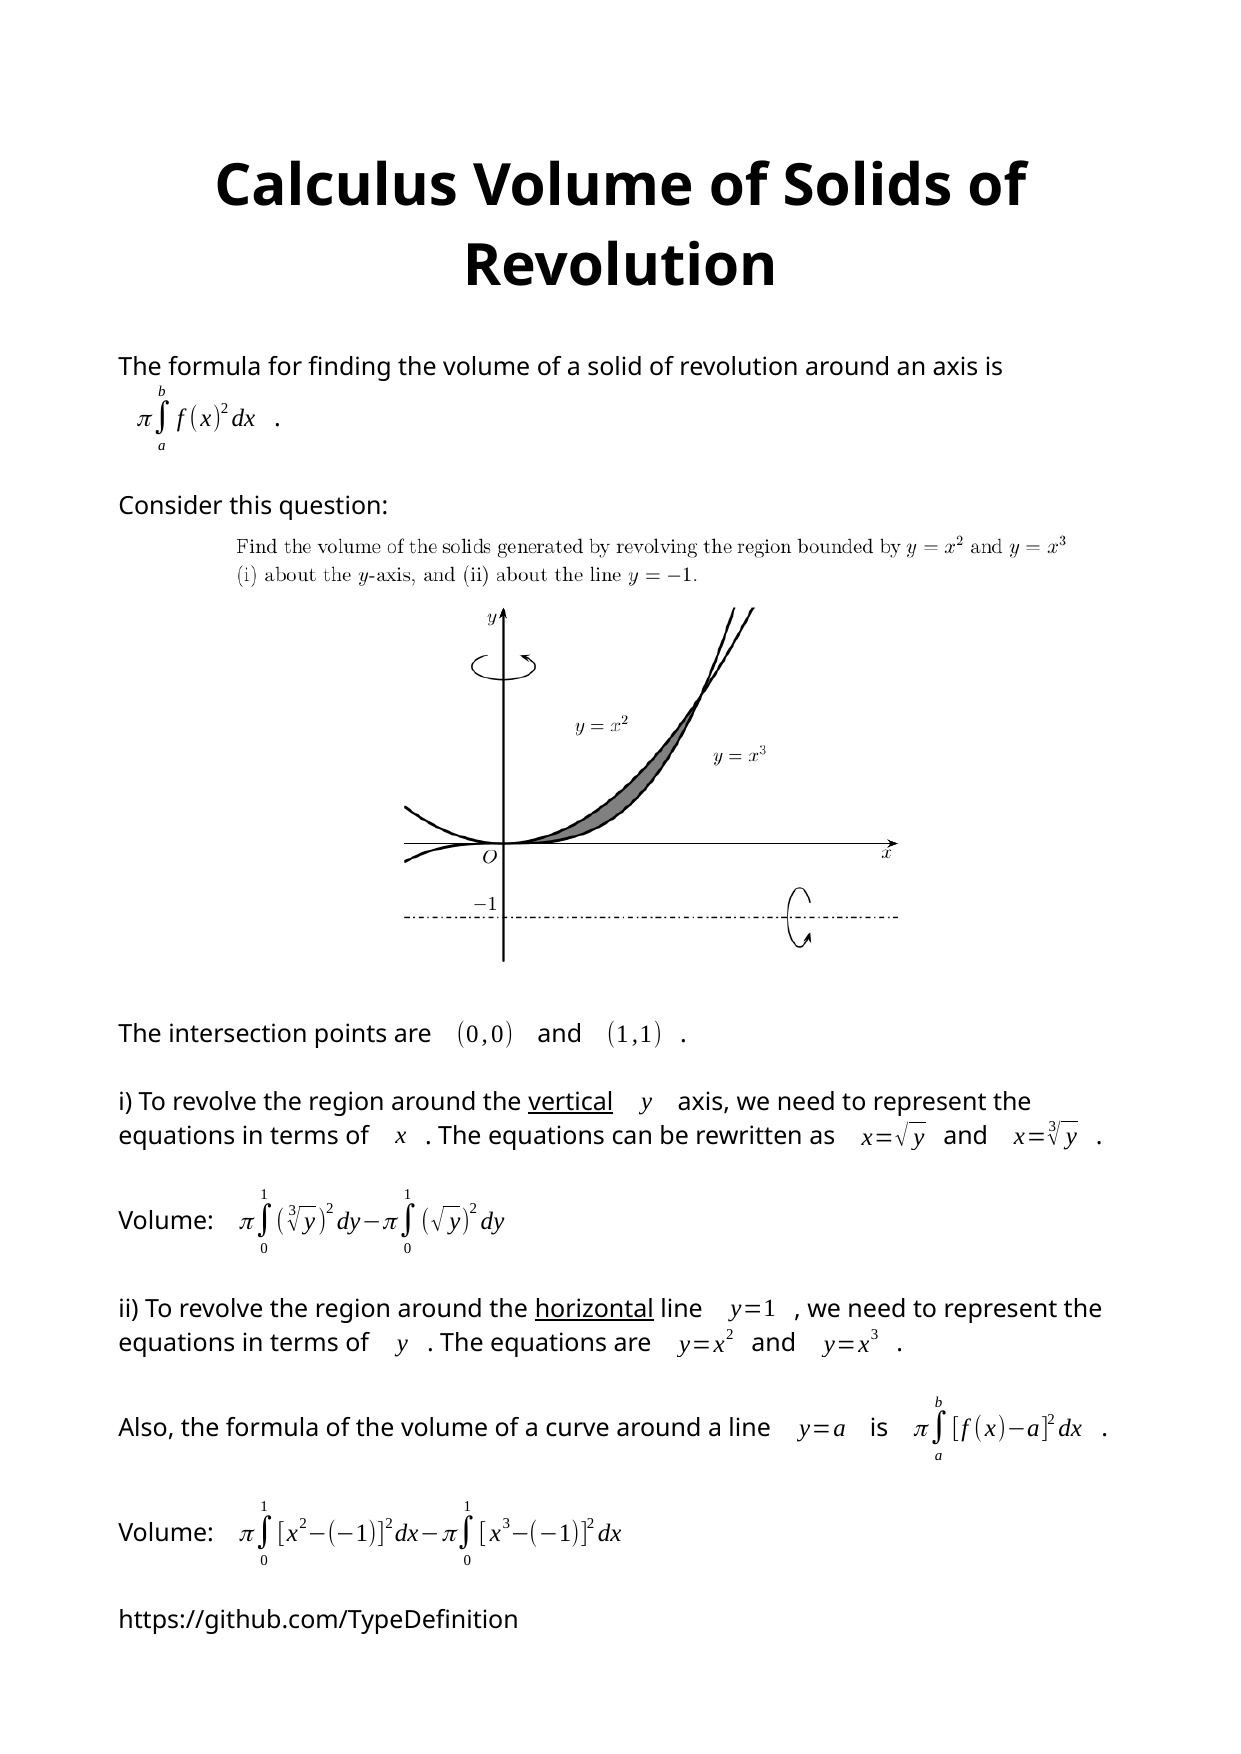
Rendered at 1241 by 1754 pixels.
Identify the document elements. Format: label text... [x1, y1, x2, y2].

text i) To revolve the region around the vertical axis, we need to represent the equations in terms of . The equations can be rewritten as and . [118, 1083, 1122, 1152]
text Also, the formula of the volume of a curve around a line is . [118, 1393, 1122, 1463]
title Calculus Volume of Solids of Revolution [118, 143, 1122, 302]
picture [192, 527, 1078, 979]
text Volume: [118, 1498, 1122, 1568]
text Volume: [118, 1186, 1122, 1257]
text ii) To revolve the region around the horizontal line , we need to represent the equations in terms of . The equations are and . [118, 1291, 1122, 1359]
text [190, 525, 1081, 981]
text The intersection points are and . [118, 1015, 1122, 1049]
text The formula for finding the volume of a solid of revolution around an axis is . [118, 349, 1122, 453]
text Consider this question: [118, 487, 1122, 522]
